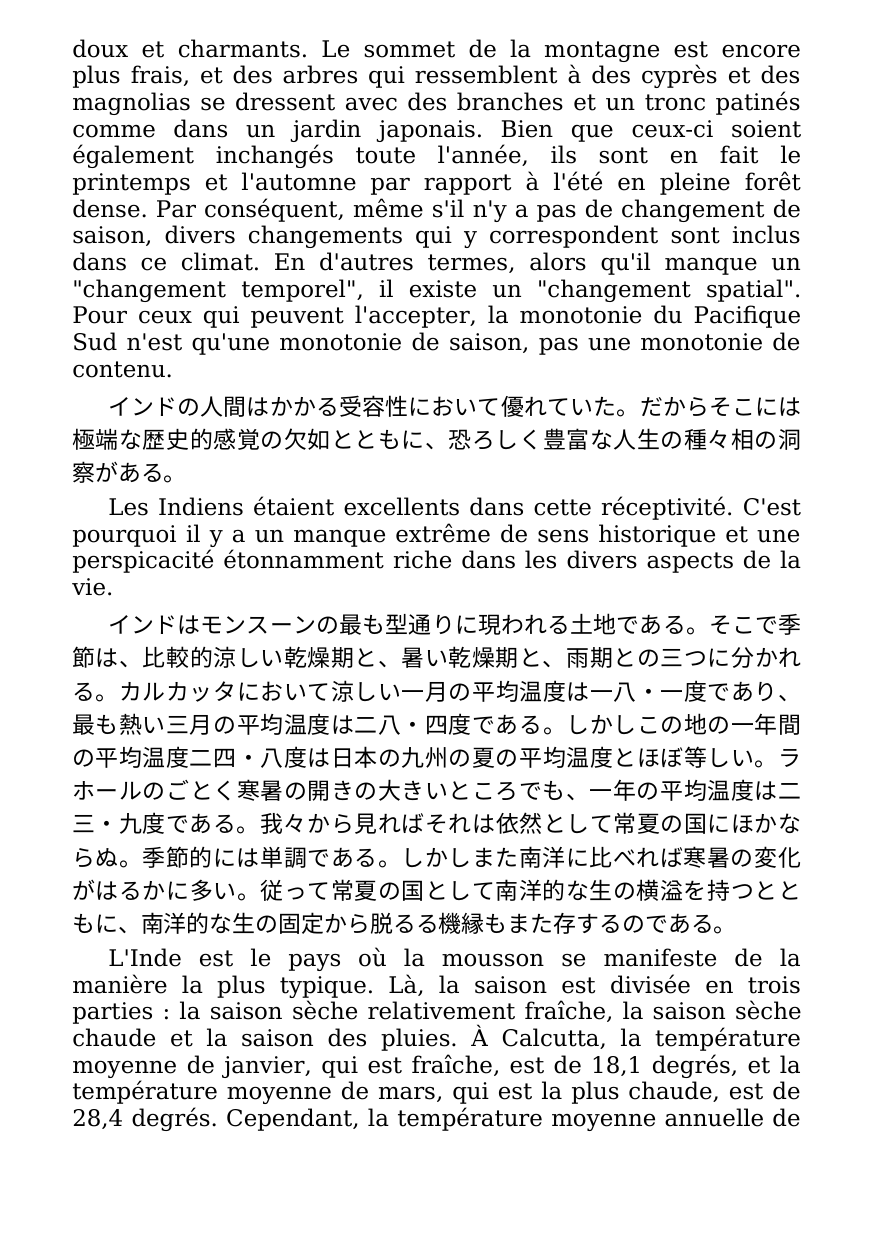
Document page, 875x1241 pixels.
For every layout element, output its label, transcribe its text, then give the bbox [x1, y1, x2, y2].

text doux et charmants. Le sommet de la montagne est encore plus frais, et des arbres qui ressemblent à des cyprès et des magnolias se dressent avec des branches et un tronc patinés comme dans un jardin japonais. Bien que ceux-ci soient également inchangés toute l'année, ils sont en fait le printemps et l'automne par rapport à l'été en pleine forêt dense. Par conséquent, même s'il n'y a pas de changement de saison, divers changements qui y correspondent sont inclus dans ce climat. En d'autres termes, alors qu'il manque un "changement temporel", il existe un "changement spatial". Pour ceux qui peuvent l'accepter, la monotonie du Pacifique Sud n'est qu'une monotonie de saison, pas une monotonie de contenu. [72, 36, 802, 383]
text インドの人間はかかる受容性において優れていた。だからそこには極端な歴史的感覚の欠如とともに、恐ろしく豊富な人生の種々相の洞察がある。 [72, 389, 802, 488]
text L'Inde est le pays où la mousson se manifeste de la manière la plus typique. Là, la saison est divisée en trois parties : la saison sèche relativement fraîche, la saison sèche chaude et la saison des pluies. À Calcutta, la température moyenne de janvier, qui est fraîche, est de 18,1 degrés, et la température moyenne de mars, qui est la plus chaude, est de 28,4 degrés. Cependant, la température moyenne annuelle de [72, 945, 802, 1132]
text インドはモンスーンの最も型通りに現われる土地である。そこで季節は、比較的涼しい乾燥期と、暑い乾燥期と、雨期との三つに分かれる。カルカッタにおいて涼しい一月の平均温度は一八・一度であり、最も熱い三月の平均温度は二八・四度である。しかしこの地の一年間の平均温度二四・八度は日本の九州の夏の平均温度とほぼ等しい。ラホールのごとく寒暑の開きの大きいところでも、一年の平均温度は二三・九度である。我々から見ればそれは依然として常夏の国にほかならぬ。季節的には単調である。しかしまた南洋に比べれば寒暑の変化がはるかに多い。従って常夏の国として南洋的な生の横溢を持つとともに、南洋的な生の固定から脱るる機縁もまた存するのである。 [72, 607, 802, 939]
text Les Indiens étaient excellents dans cette réceptivité. C'est pourquoi il y a un manque extrême de sens historique et une perspicacité étonnamment riche dans les divers aspects de la vie. [72, 494, 802, 601]
